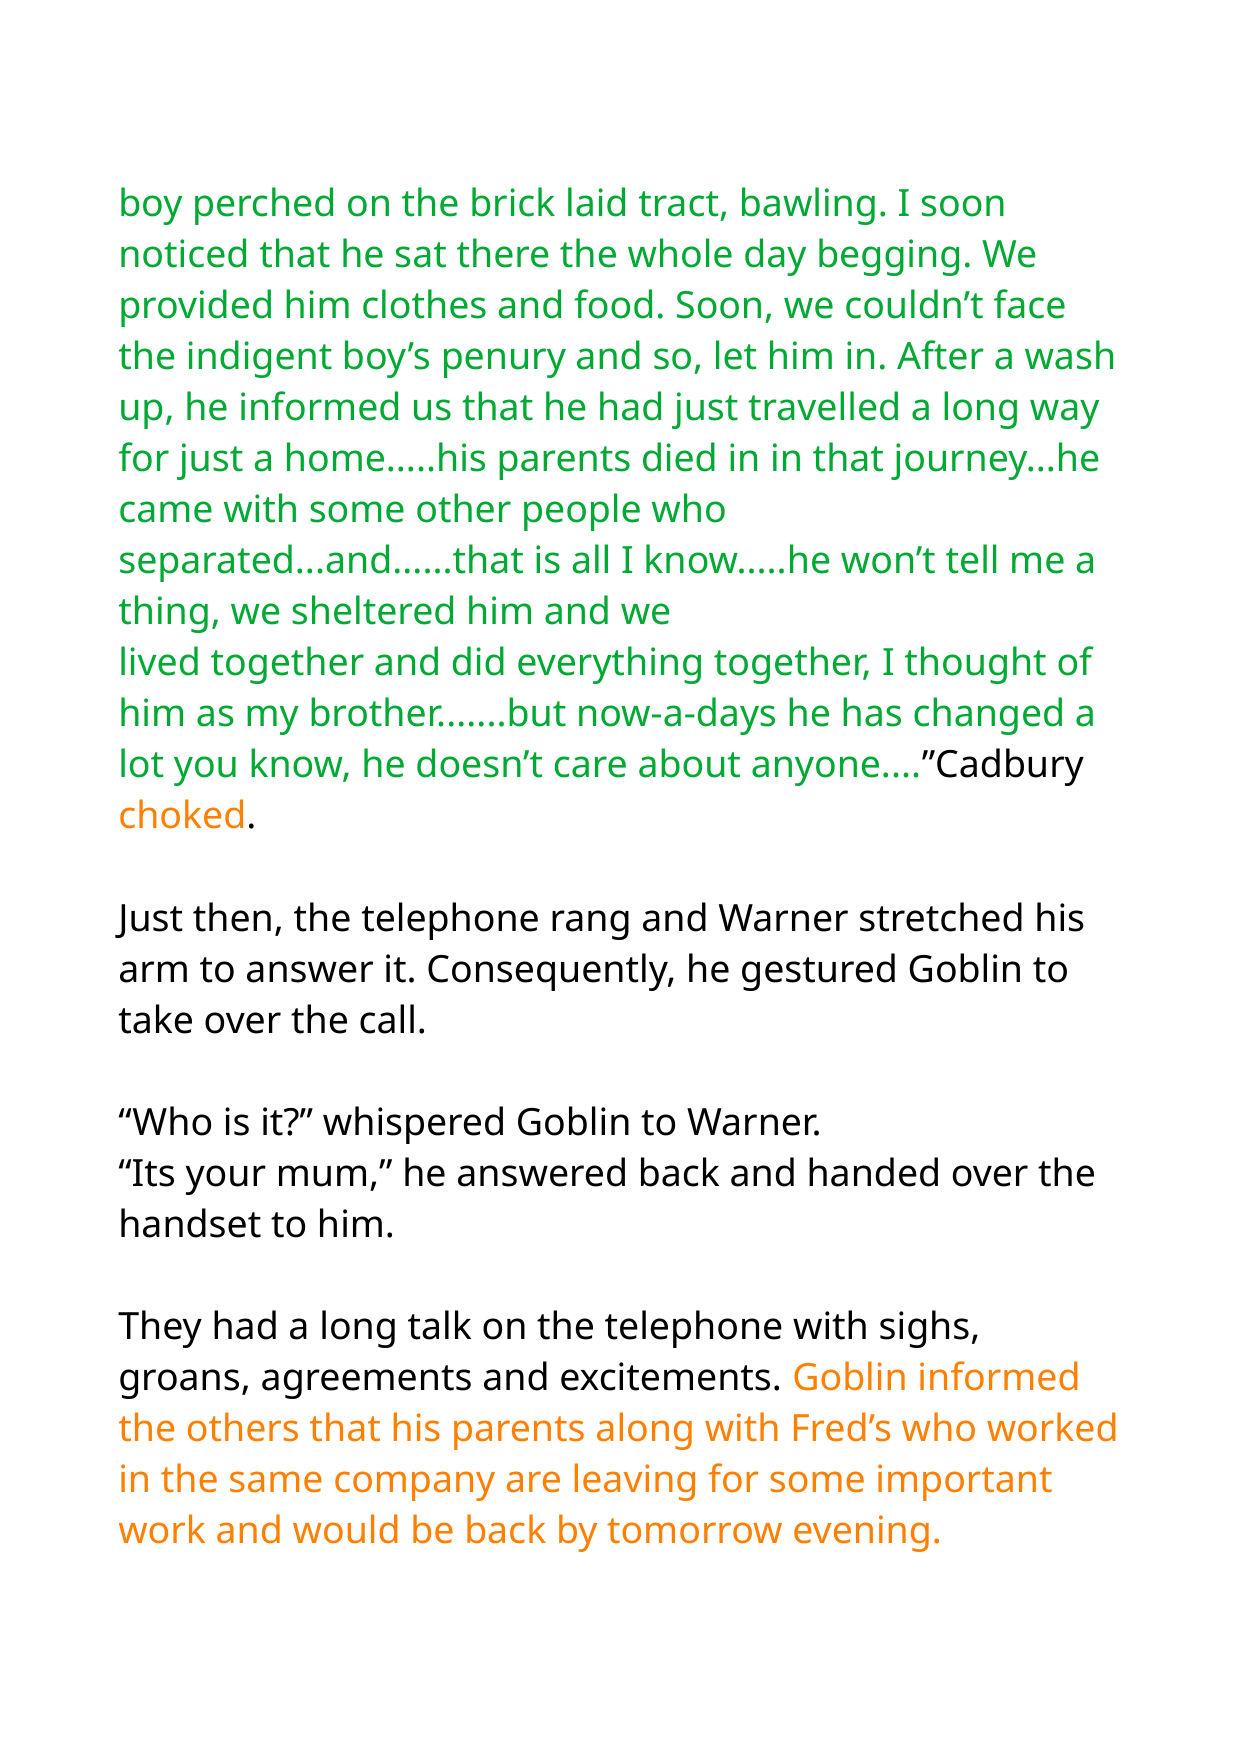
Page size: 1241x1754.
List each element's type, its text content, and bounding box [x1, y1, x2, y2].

text boy perched on the brick laid tract, bawling. I soon noticed that he sat there the whole day begging. We provided him clothes and food. Soon, we couldn’t face the indigent boy’s penury and so, let him in. After a wash up, he informed us that he had just travelled a long way for just a home.....his parents died in in that journey...he came with some other people who separated...and......that is all I know.....he won’t tell me a thing, we sheltered him and we [118, 176, 1122, 636]
text They had a long talk on the telephone with sighs, groans, agreements and excitements. Goblin informed the others that his parents along with Fred’s who worked in the same company are leaving for some important work and would be back by tomorrow evening. [118, 1299, 1122, 1554]
text Just then, the telephone rang and Warner stretched his arm to answer it. Consequently, he gestured Goblin to take over the call. [118, 891, 1122, 1044]
text lived together and did everything together, I thought of him as my brother.......but now-a-days he has changed a lot you know, he doesn’t care about anyone....”Cadbury choked. [118, 636, 1122, 840]
text “Who is it?” whispered Goblin to Warner. [118, 1095, 1122, 1146]
text “Its your mum,” he answered back and handed over the handset to him. [118, 1146, 1122, 1248]
